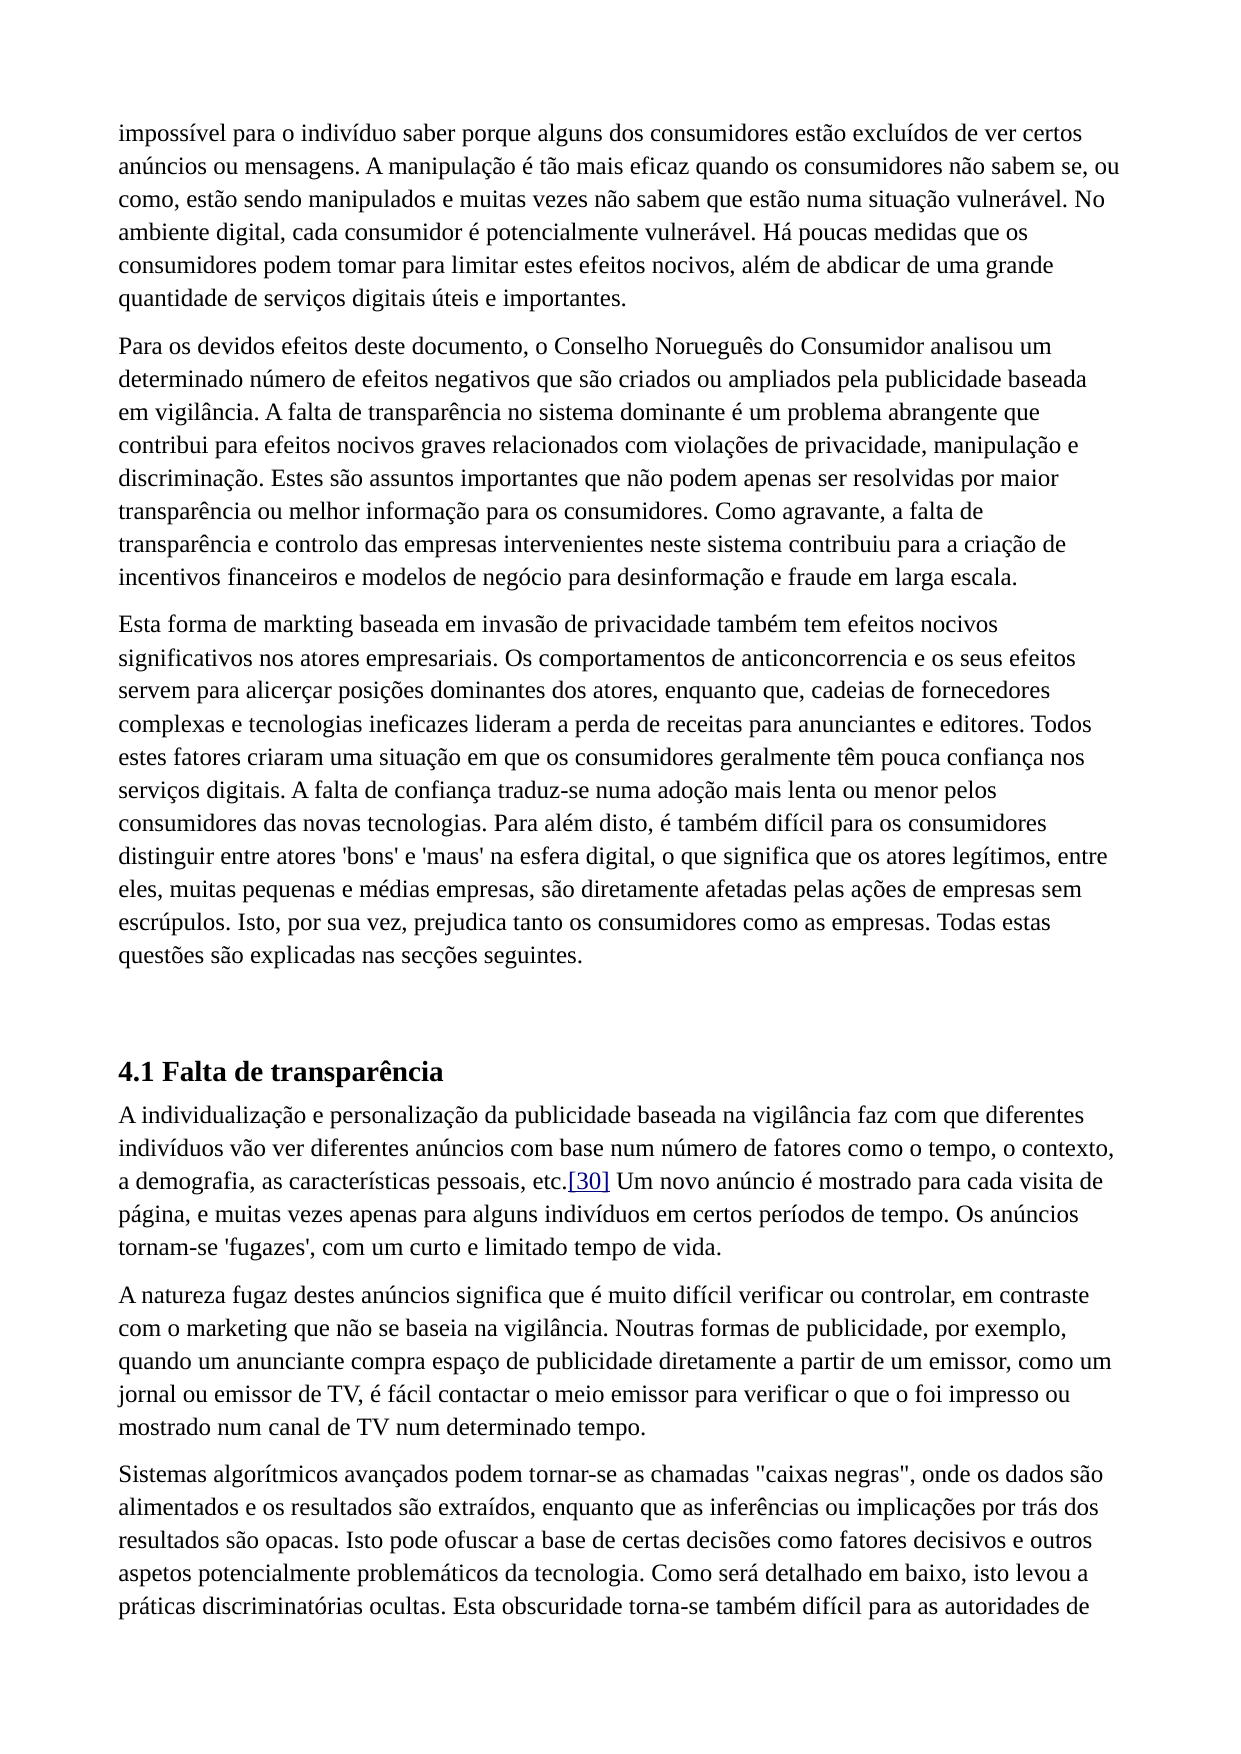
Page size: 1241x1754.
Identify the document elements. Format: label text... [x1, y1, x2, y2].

text Sistemas algorítmicos avançados podem tornar-se as chamadas "caixas negras", onde os dados são alimentados e os resultados são extraídos, enquanto que as inferências ou implicações por trás dos resultados são opacas. Isto pode ofuscar a base de certas decisões como fatores decisivos e outros aspetos potencialmente problemáticos da tecnologia. Como será detalhado em baixo, isto levou a práticas discriminatórias ocultas. Esta obscuridade torna-se também difícil para as autoridades de [118, 1459, 1122, 1620]
subtitle 4.1 Falta de transparência [118, 1054, 1122, 1087]
text impossível para o indivíduo saber porque alguns dos consumidores estão excluídos de ver certos anúncios ou mensagens. A manipulação é tão mais eficaz quando os consumidores não sabem se, ou como, estão sendo manipulados e muitas vezes não sabem que estão numa situação vulnerável. No ambiente digital, cada consumidor é potencialmente vulnerável. Há poucas medidas que os consumidores podem tomar para limitar estes efeitos nocivos, além de abdicar de uma grande quantidade de serviços digitais úteis e importantes. [118, 118, 1122, 312]
text Esta forma de markting baseada em invasão de privacidade também tem efeitos nocivos significativos nos atores empresariais. Os comportamentos de anticoncorrencia e os seus efeitos servem para alicerçar posições dominantes dos atores, enquanto que, cadeias de fornecedores complexas e tecnologias ineficazes lideram a perda de receitas para anunciantes e editores. Todos estes fatores criaram uma situação em que os consumidores geralmente têm pouca confiança nos serviços digitais. A falta de confiança traduz-se numa adoção mais lenta ou menor pelos consumidores das novas tecnologias. Para além disto, é também difícil para os consumidores distinguir entre atores 'bons' e 'maus' na esfera digital, o que significa que os atores legítimos, entre eles, muitas pequenas e médias empresas, são diretamente afetadas pelas ações de empresas sem escrúpulos. Isto, por sua vez, prejudica tanto os consumidores como as empresas. Todas estas questões são explicadas nas secções seguintes. [118, 609, 1122, 968]
text Para os devidos efeitos deste documento, o Conselho Norueguês do Consumidor analisou um determinado número de efeitos negativos que são criados ou ampliados pela publicidade baseada em vigilância. A falta de transparência no sistema dominante é um problema abrangente que contribui para efeitos nocivos graves relacionados com violações de privacidade, manipulação e discriminação. Estes são assuntos importantes que não podem apenas ser resolvidas por maior transparência ou melhor informação para os consumidores. Como agravante, a falta de transparência e controlo das empresas intervenientes neste sistema contribuiu para a criação de incentivos financeiros e modelos de negócio para desinformação e fraude em larga escala. [118, 331, 1122, 591]
text A natureza fugaz destes anúncios significa que é muito difícil verificar ou controlar, em contraste com o marketing que não se baseia na vigilância. Noutras formas de publicidade, por exemplo, quando um anunciante compra espaço de publicidade diretamente a partir de um emissor, como um jornal ou emissor de TV, é fácil contactar o meio emissor para verificar o que o foi impresso ou mostrado num canal de TV num determinado tempo. [118, 1280, 1122, 1441]
text A individualização e personalização da publicidade baseada na vigilância faz com que diferentes indivíduos vão ver diferentes anúncios com base num número de fatores como o tempo, o contexto, a demografia, as características pessoais, etc.[30] Um novo anúncio é mostrado para cada visita de página, e muitas vezes apenas para alguns indivíduos em certos períodos de tempo. Os anúncios tornam-se 'fugazes', com um curto e limitado tempo de vida. [118, 1100, 1122, 1261]
